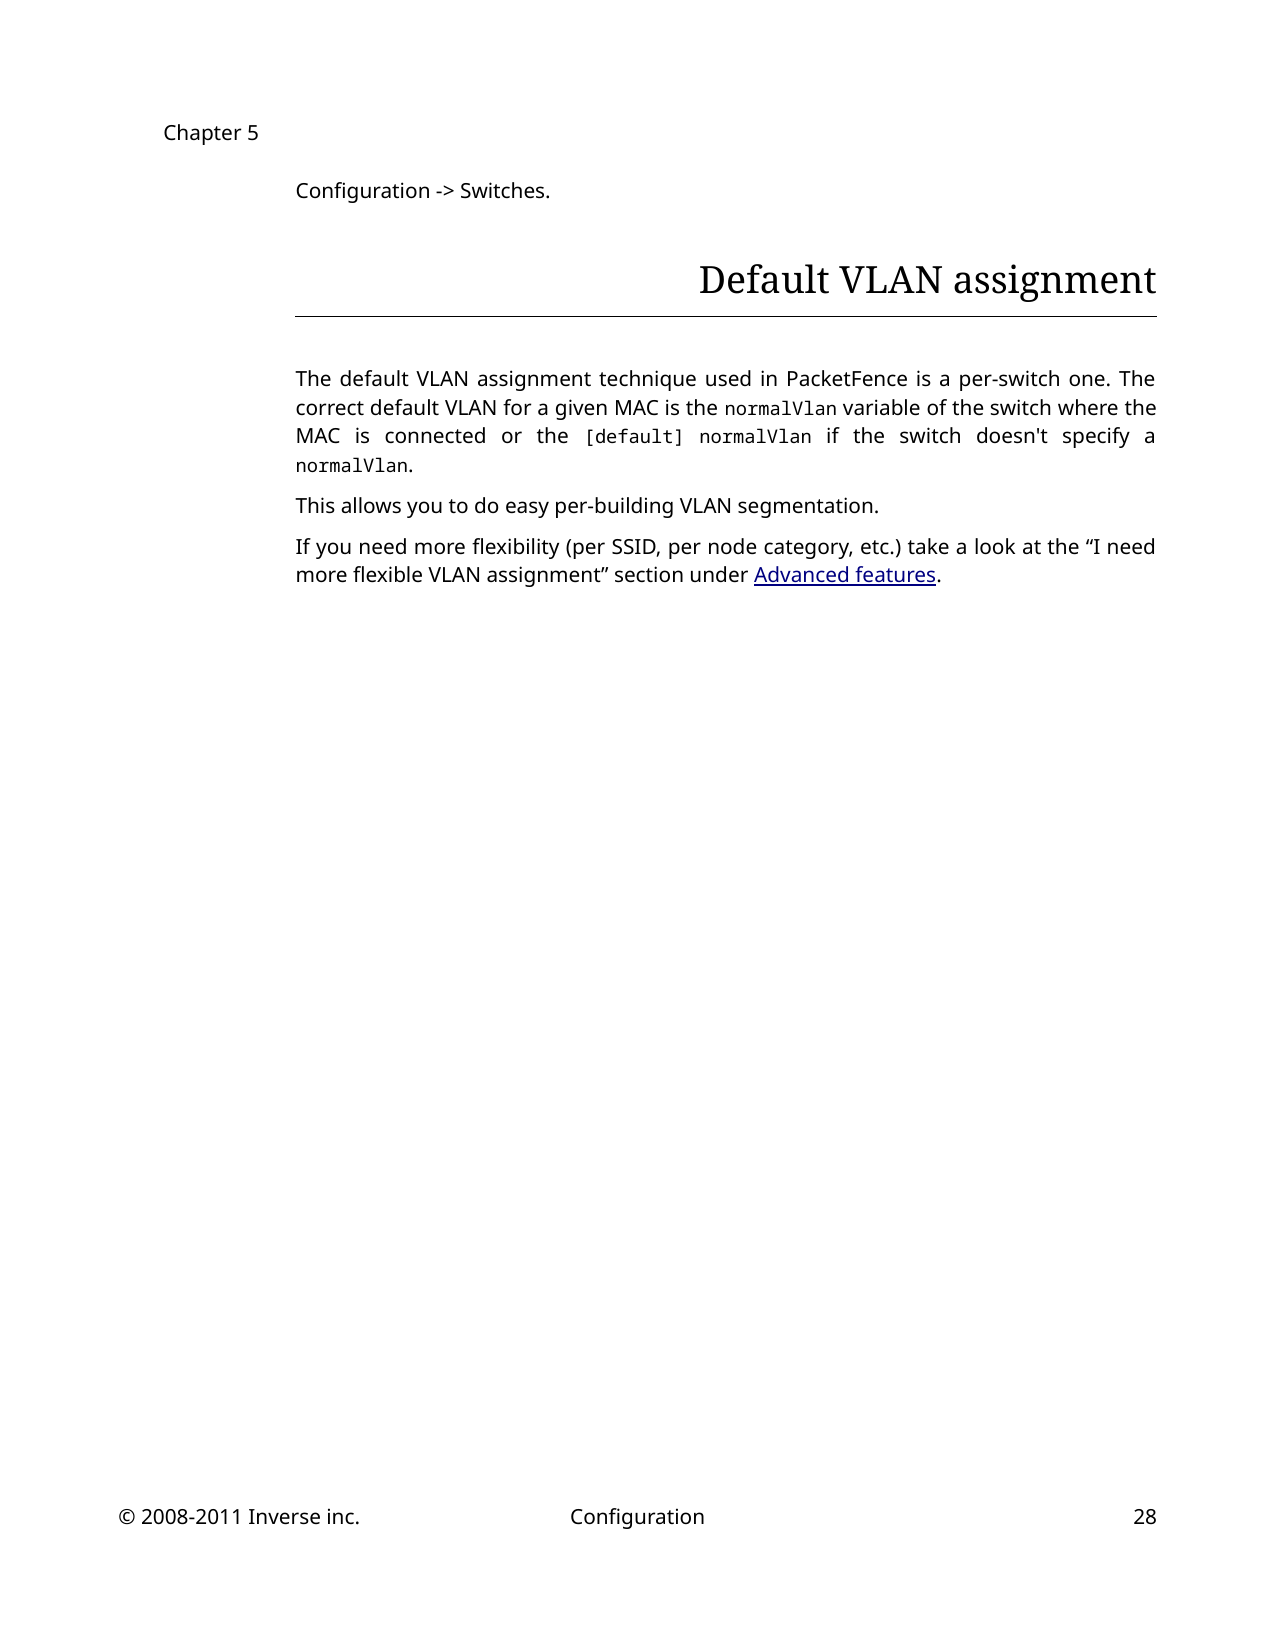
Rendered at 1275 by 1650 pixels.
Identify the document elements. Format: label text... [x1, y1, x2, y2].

text Configuration -> Switches. [295, 176, 1157, 204]
subtitle Default VLAN assignment [295, 253, 1157, 316]
text If you need more flexibility (per SSID, per node category, etc.) take a look at the “I need more flexible VLAN assignment” section under Advanced features. [295, 532, 1157, 589]
text The default VLAN assignment technique used in PacketFence is a per-switch one. The correct default VLAN for a given MAC is the normalVlan variable of the switch where the MAC is connected or the [default] normalVlan if the switch doesn't specify a normalVlan. [295, 364, 1157, 478]
text This allows you to do easy per-building VLAN segmentation. [295, 491, 1157, 519]
